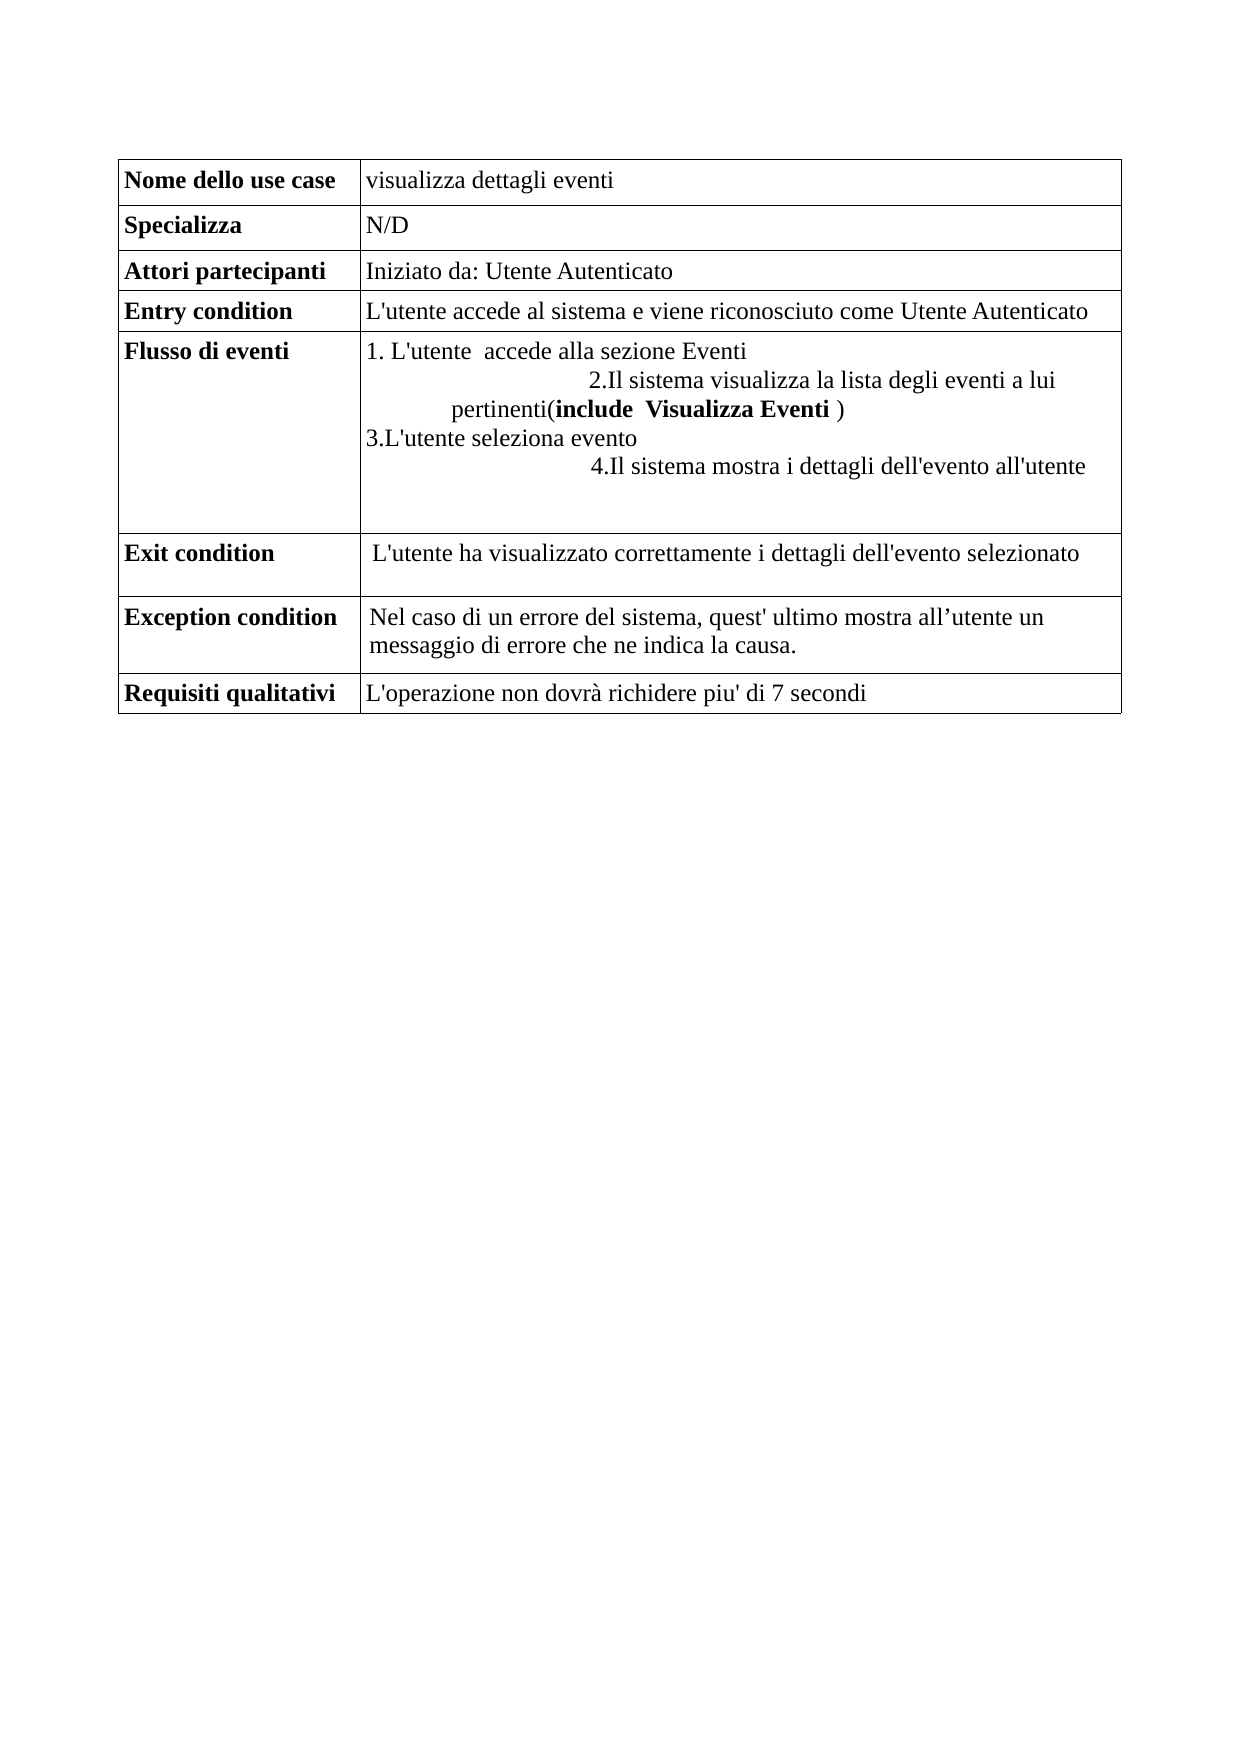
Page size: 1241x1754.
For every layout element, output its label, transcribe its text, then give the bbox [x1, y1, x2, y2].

table_cell Requisiti qualitativi [119, 674, 360, 713]
table_cell Iniziato da: Utente Autenticato [361, 251, 1121, 290]
table_cell Flusso di eventi [119, 332, 360, 532]
table_cell L'utente accede al sistema e viene riconosciuto come Utente Autenticato [361, 291, 1121, 331]
table_header Nome dello use case [119, 160, 360, 205]
table_cell Exception condition [119, 597, 360, 672]
table_cell L'utente accede alla sezione Eventi 2.Il sistema visualizza la lista degli eventi a lui pertinenti(include Visualizza Eventi ) 3.L'utente seleziona evento 4.Il sistema mostra i dettagli dell'evento all'utente [361, 332, 1121, 532]
table_cell Specializza [119, 206, 360, 250]
table_cell L'operazione non dovrà richidere piu' di 7 secondi [361, 674, 1121, 713]
table_cell N/D [361, 206, 1121, 250]
table_cell L'utente ha visualizzato correttamente i dettagli dell'evento selezionato [361, 534, 1121, 596]
table_cell Attori partecipanti [119, 251, 360, 290]
table_header visualizza dettagli eventi [361, 160, 1121, 205]
table_cell Exit condition [119, 534, 360, 596]
table_cell Entry condition [119, 291, 360, 331]
table_cell Nel caso di un errore del sistema, quest' ultimo mostra all’utente un messaggio di errore che ne indica la causa. [361, 597, 1121, 672]
